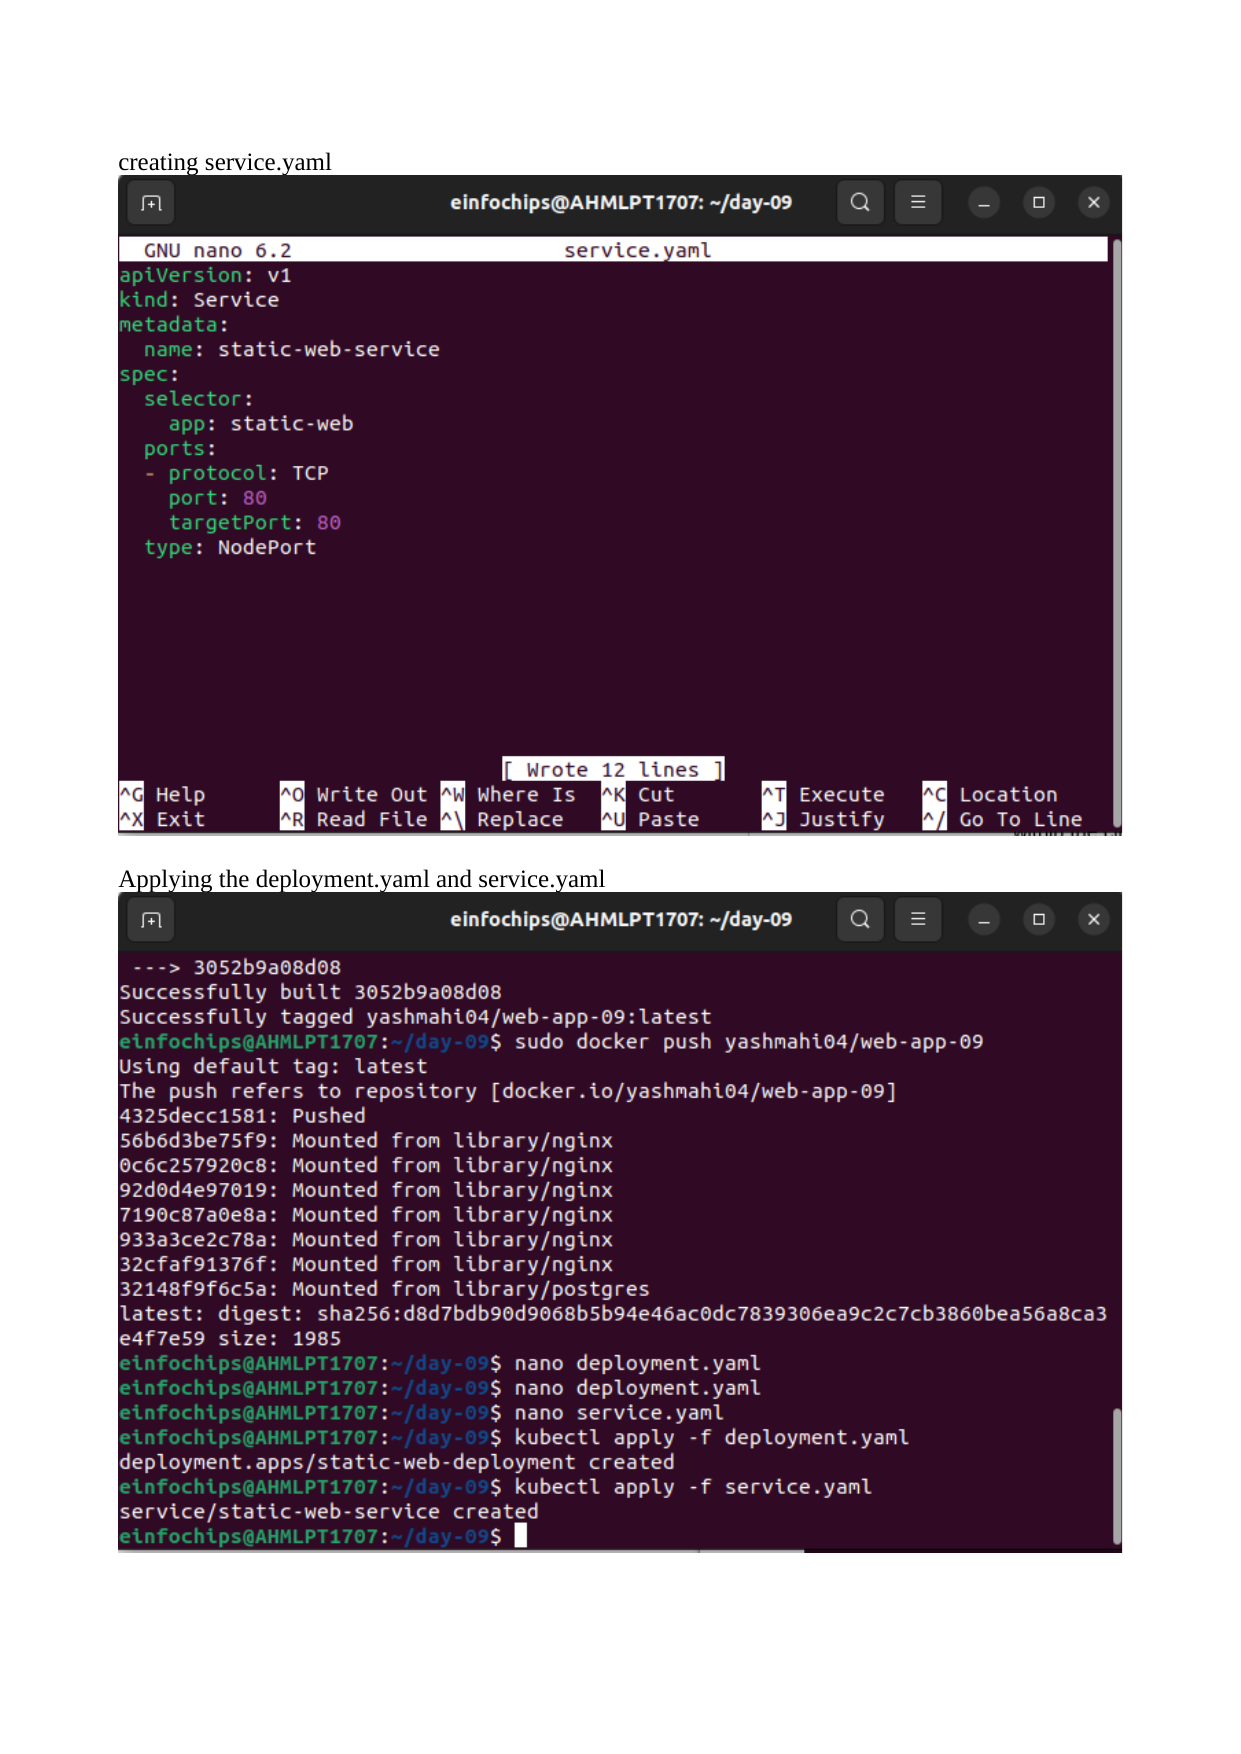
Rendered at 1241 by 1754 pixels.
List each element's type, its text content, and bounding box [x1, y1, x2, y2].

picture [118, 175, 1123, 836]
text Applying the deployment.yaml and service.yaml [118, 864, 1122, 892]
text creating service.yaml [118, 147, 1122, 175]
picture [118, 892, 1123, 1553]
